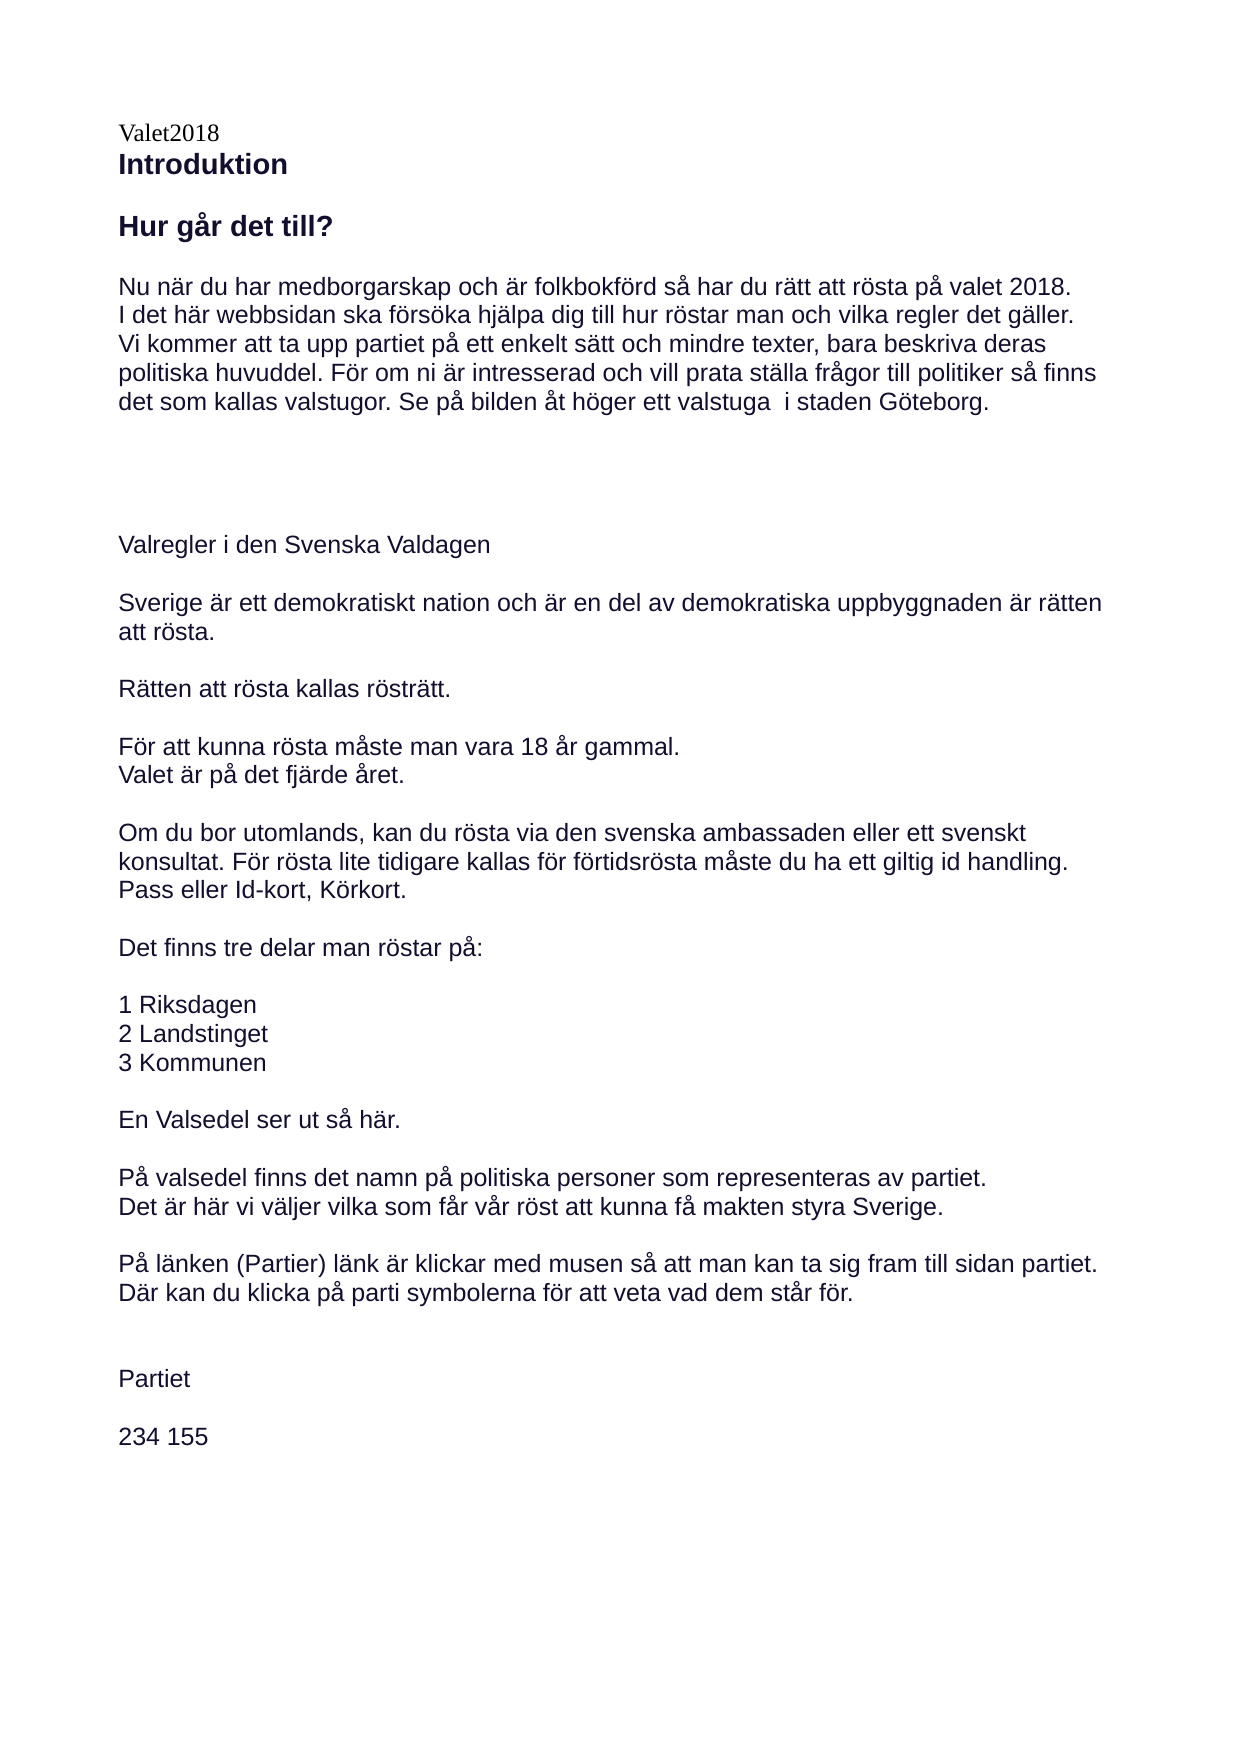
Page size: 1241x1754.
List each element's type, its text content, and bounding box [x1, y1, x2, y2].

text 2 Landstinget [118, 1019, 1122, 1048]
text Nu när du har medborgarskap och är folkbokförd så har du rätt att rösta på valet 2018. [118, 271, 1122, 300]
text På valsedel finns det namn på politiska personer som representeras av partiet. [118, 1163, 1122, 1191]
text För att kunna rösta måste man vara 18 år gammal. [118, 731, 1122, 760]
text I det här webbsidan ska försöka hjälpa dig till hur röstar man och vilka regler det gäller. [118, 300, 1122, 329]
text Om du bor utomlands, kan du rösta via den svenska ambassaden eller ett svenskt konsultat. För rösta lite tidigare kallas för förtidsrösta måste du ha ett giltig id handling. [118, 818, 1122, 875]
text Där kan du klicka på parti symbolerna för att veta vad dem står för. [118, 1278, 1122, 1306]
text Valet är på det fjärde året. [118, 760, 1122, 789]
text Det finns tre delar man röstar på: [118, 933, 1122, 961]
text Introduktion [118, 147, 1122, 180]
text En Valsedel ser ut så här. [118, 1105, 1122, 1134]
text Rätten att rösta kallas rösträtt. [118, 674, 1122, 703]
text Vi kommer att ta upp partiet på ett enkelt sätt och mindre texter, bara beskriva deras politiska huvuddel. För om ni är intresserad och vill prata ställa frågor till politiker så finns [118, 329, 1122, 386]
text 1 Riksdagen [118, 990, 1122, 1019]
text Sverige är ett demokratiskt nation och är en del av demokratiska uppbyggnaden är rätten att rösta. [118, 588, 1122, 645]
text Hur går det till? [118, 209, 1122, 243]
text Det är här vi väljer vilka som får vår röst att kunna få makten styra Sverige. [118, 1191, 1122, 1220]
text Pass eller Id-kort, Körkort. [118, 875, 1122, 904]
text det som kallas valstugor. Se på bilden åt höger ett valstuga i staden Göteborg. [118, 386, 1122, 415]
text 3 Kommunen [118, 1048, 1122, 1076]
text Valregler i den Svenska Valdagen [118, 530, 1122, 559]
text Valet2018 [118, 118, 1122, 147]
text 234 155 [118, 1421, 1122, 1450]
text På länken (Partier) länk är klickar med musen så att man kan ta sig fram till sidan partiet. [118, 1249, 1122, 1278]
text Partiet [118, 1364, 1122, 1393]
